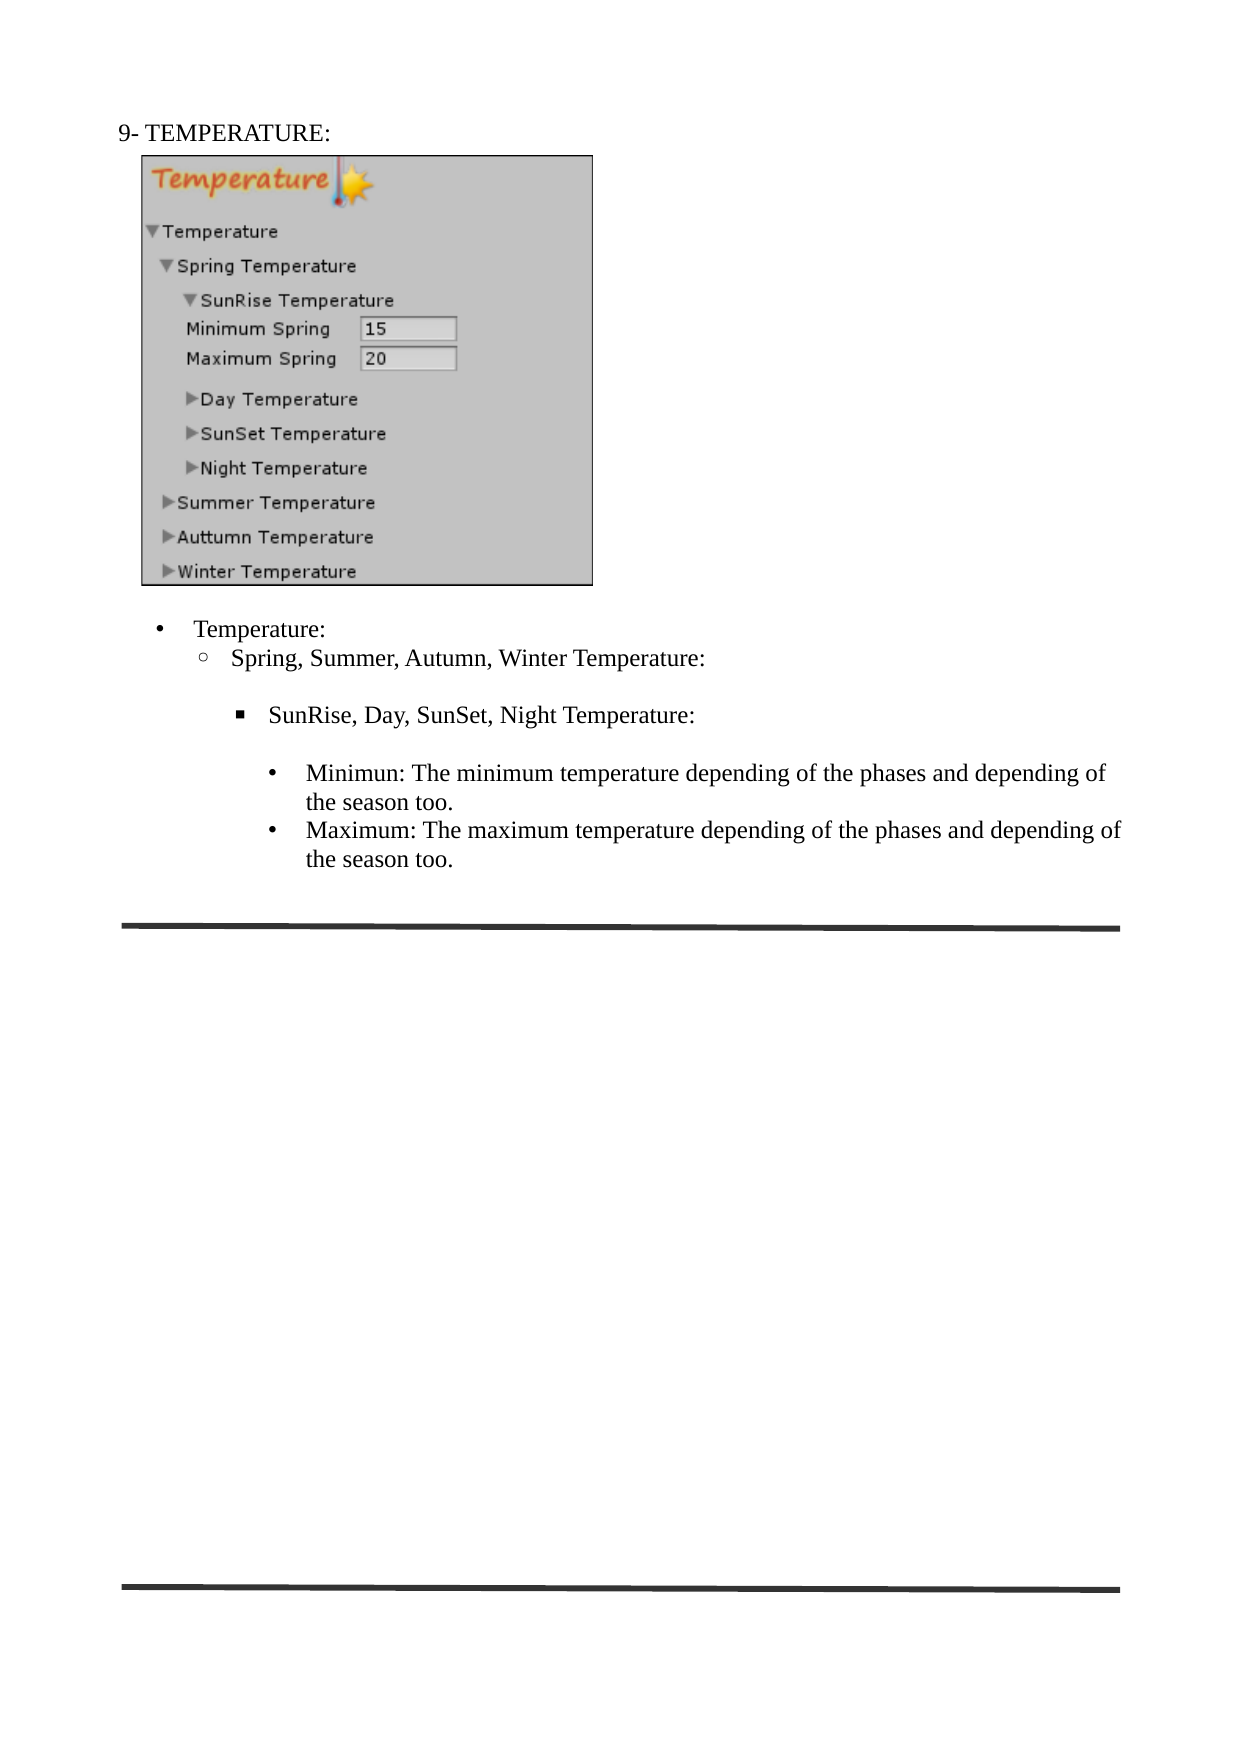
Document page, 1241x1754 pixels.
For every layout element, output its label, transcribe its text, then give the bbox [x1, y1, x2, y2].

picture [141, 155, 593, 586]
list SunRise, Day, SunSet, Night Temperature: [231, 700, 1122, 729]
list Spring, Summer, Autumn, Winter Temperature: [193, 643, 1122, 672]
text 9- TEMPERATURE: [118, 118, 1122, 147]
list Temperature: [156, 614, 1122, 643]
list Maximum: The maximum temperature depending of the phases and depending of the season too. [268, 815, 1122, 873]
list Minimun: The minimum temperature depending of the phases and depending of the season too. [268, 758, 1122, 815]
